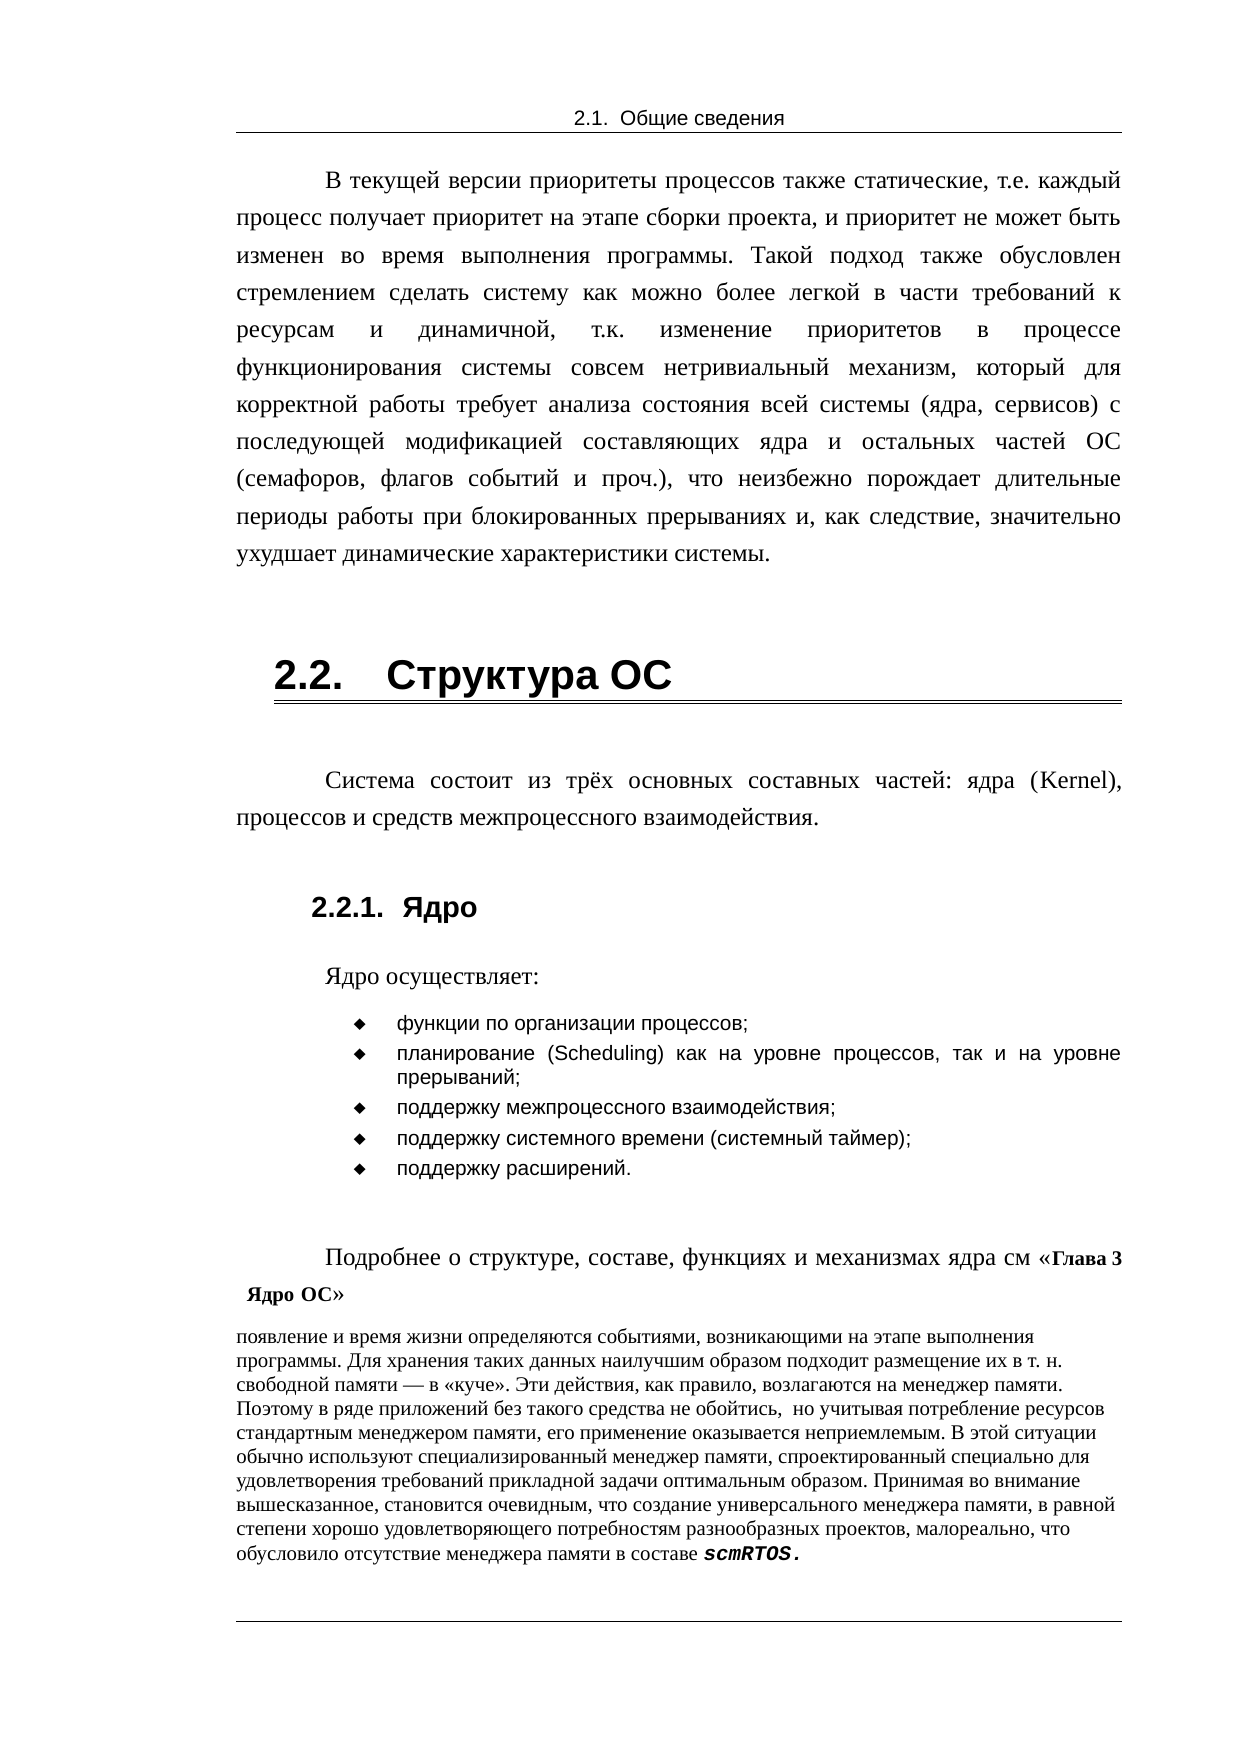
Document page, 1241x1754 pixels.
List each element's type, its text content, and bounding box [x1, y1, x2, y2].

subtitle Структура ОС [274, 650, 1122, 700]
list планирование (Scheduling) как на уровне процессов, так и на уровне прерываний; [354, 1041, 1122, 1089]
list поддержку расширений. [354, 1156, 1122, 1180]
text Подробнее о структуре, составе, функциях и механизмах ядра см «Глава 3 Ядро ОС» [236, 1242, 1122, 1307]
subtitle Ядро [311, 890, 1004, 923]
text Имеется в виду стандартный менеджер памяти, поставляемый в составе пакетов. Существуют ситуации, когда для работы программы необходимо хранить данные между вызовами функций (т.е. автоматический класс хранения данных — на стеке/в регистрах процессора — не подходит), и при этом на этапе компиляции программы неизвестно, сколько всего будет этих данных — их появление и время жизни определяются событиями, возникающими на этапе выполнения программы. Для хранения таких данных наилучшим образом подходит размещение их в т. н. свободной памяти — в «куче». Эти действия, как правило, возлагаются на менеджер памяти. Поэтому в ряде приложений без такого средства не обойтись, но учитывая потребление ресурсов стандартным менеджером памяти, его применение оказывается неприемлемым. В этой ситуации обычно используют специализированный менеджер памяти, спроектированный специально для удовлетворения требований прикладной задачи оптимальным образом. Принимая во внимание вышесказанное, становится очевидным, что создание универсального менеджера памяти, в равной степени хорошо удовлетворяющего потребностям разнообразных проектов, малореально, что обусловило отсутствие менеджера памяти в составе scmRTOS. [236, 1324, 1122, 1566]
list поддержку межпроцессного взаимодействия; [354, 1095, 1122, 1119]
list функции по организации процессов; [354, 1011, 1122, 1035]
text В текущей версии приоритеты процессов также статические, т.е. каждый процесс получает приоритет на этапе сборки проекта, и приоритет не может быть изменен во время выполнения программы. Такой подход также обусловлен стремлением сделать систему как можно более легкой в части требований к ресурсам и динамичной, т.к. изменение приоритетов в процессе функционирования системы совсем нетривиальный механизм, который для корректной работы требует анализа состояния всей системы (ядра, сервисов) с последующей модификацией составляющих ядра и остальных частей ОС (семафоров, флагов событий и проч.), что неизбежно порождает длительные периоды работы при блокированных прерываниях и, как следствие, значительно ухудшает динамические характеристики системы. [236, 165, 1122, 567]
list поддержку системного времени (системный таймер); [354, 1126, 1122, 1149]
text Ядро осуществляет: [236, 961, 1122, 989]
text Система состоит из трёх основных составных частей: ядра (Kernel), процессов и средств межпроцессного взаимодействия. [236, 765, 1122, 831]
